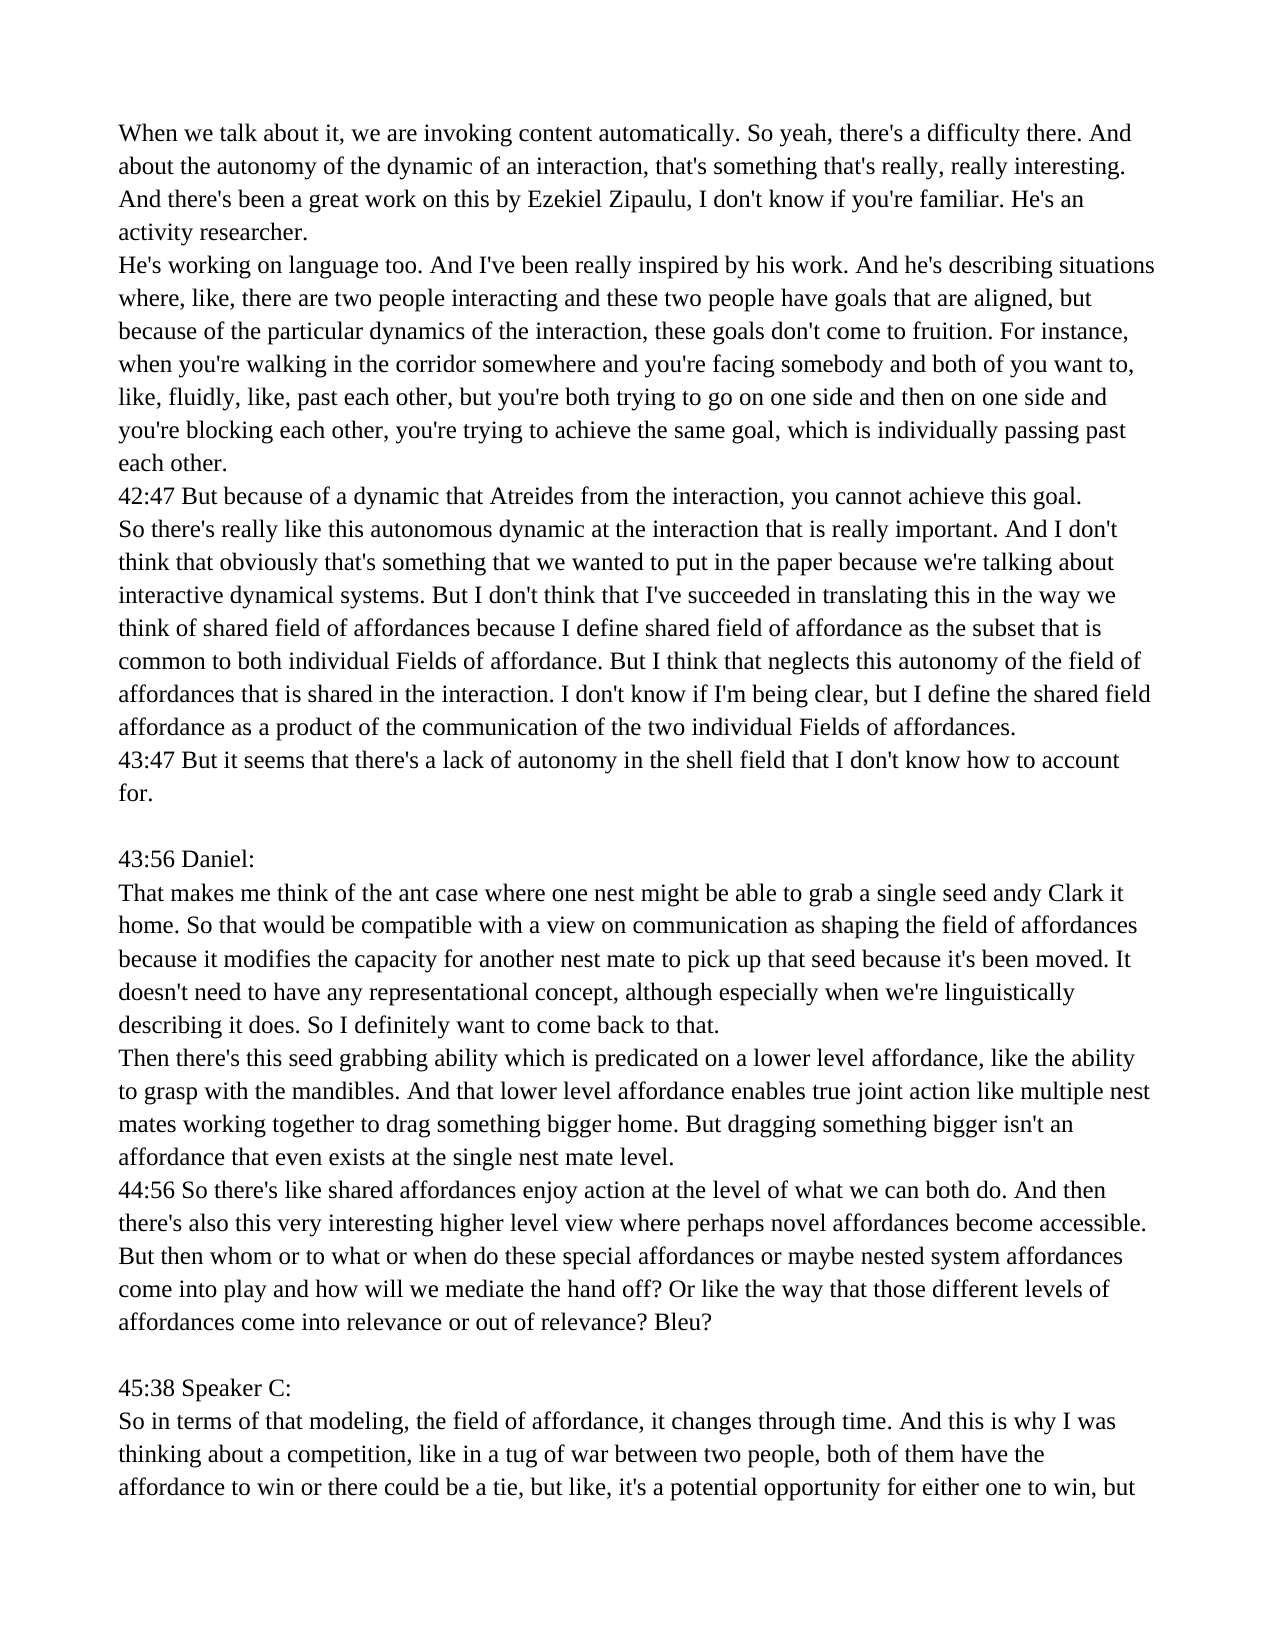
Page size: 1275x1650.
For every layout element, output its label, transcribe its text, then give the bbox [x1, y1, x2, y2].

text So there's really like this autonomous dynamic at the interaction that is really important. And I don't think that obviously that's something that we wanted to put in the paper because we're talking about interactive dynamical systems. But I don't think that I've succeeded in translating this in the way we think of shared field of affordances because I define shared field of affordance as the subset that is common to both individual Fields of affordance. But I think that neglects this autonomy of the field of affordances that is shared in the interaction. I don't know if I'm being clear, but I define the shared field affordance as a product of the communication of the two individual Fields of affordances. [118, 514, 1157, 741]
text 42:47 But because of a dynamic that Atreides from the interaction, you cannot achieve this goal. [118, 481, 1157, 510]
text He's working on language too. And I've been really inspired by his work. And he's describing situations where, like, there are two people interacting and these two people have goals that are aligned, but because of the particular dynamics of the interaction, these goals don't come to fruition. For instance, when you're walking in the corridor somewhere and you're facing somebody and both of you want to, like, fluidly, like, past each other, but you're both trying to go on one side and then on one side and you're blocking each other, you're trying to achieve the same goal, which is individually passing past each other. [118, 250, 1157, 477]
text 44:56 So there's like shared affordances enjoy action at the level of what we can both do. And then there's also this very interesting higher level view where perhaps novel affordances become accessible. [118, 1175, 1157, 1237]
text But then whom or to what or when do these special affordances or maybe nested system affordances come into play and how will we mediate the hand off? Or like the way that those different levels of affordances come into relevance or out of relevance? Bleu? [118, 1241, 1157, 1336]
text So in terms of that modeling, the field of affordance, it changes through time. And this is why I was thinking about a competition, like in a tug of war between two people, both of them have the affordance to win or there could be a tie, but like, it's a potential opportunity for either one to win, but [118, 1406, 1157, 1501]
text When we talk about it, we are invoking content automatically. So yeah, there's a difficulty there. And about the autonomy of the dynamic of an interaction, that's something that's really, really interesting. And there's been a great work on this by Ezekiel Zipaulu, I don't know if you're familiar. He's an activity researcher. [118, 118, 1157, 246]
text Then there's this seed grabbing ability which is predicated on a lower level affordance, like the ability to grasp with the mandibles. And that lower level affordance enables true joint action like multiple nest mates working together to drag something bigger home. But dragging something bigger isn't an affordance that even exists at the single nest mate level. [118, 1043, 1157, 1171]
text 43:56 Daniel: [118, 844, 1157, 873]
text That makes me think of the ant case where one nest might be able to grab a single seed andy Clark it home. So that would be compatible with a view on communication as shaping the field of affordances because it modifies the capacity for another nest mate to pick up that seed because it's been moved. It doesn't need to have any representational concept, although especially when we're linguistically describing it does. So I definitely want to come back to that. [118, 878, 1157, 1038]
text 43:47 But it seems that there's a lack of autonomy in the shell field that I don't know how to account for. [118, 746, 1157, 807]
text 45:38 Speaker C: [118, 1373, 1157, 1402]
